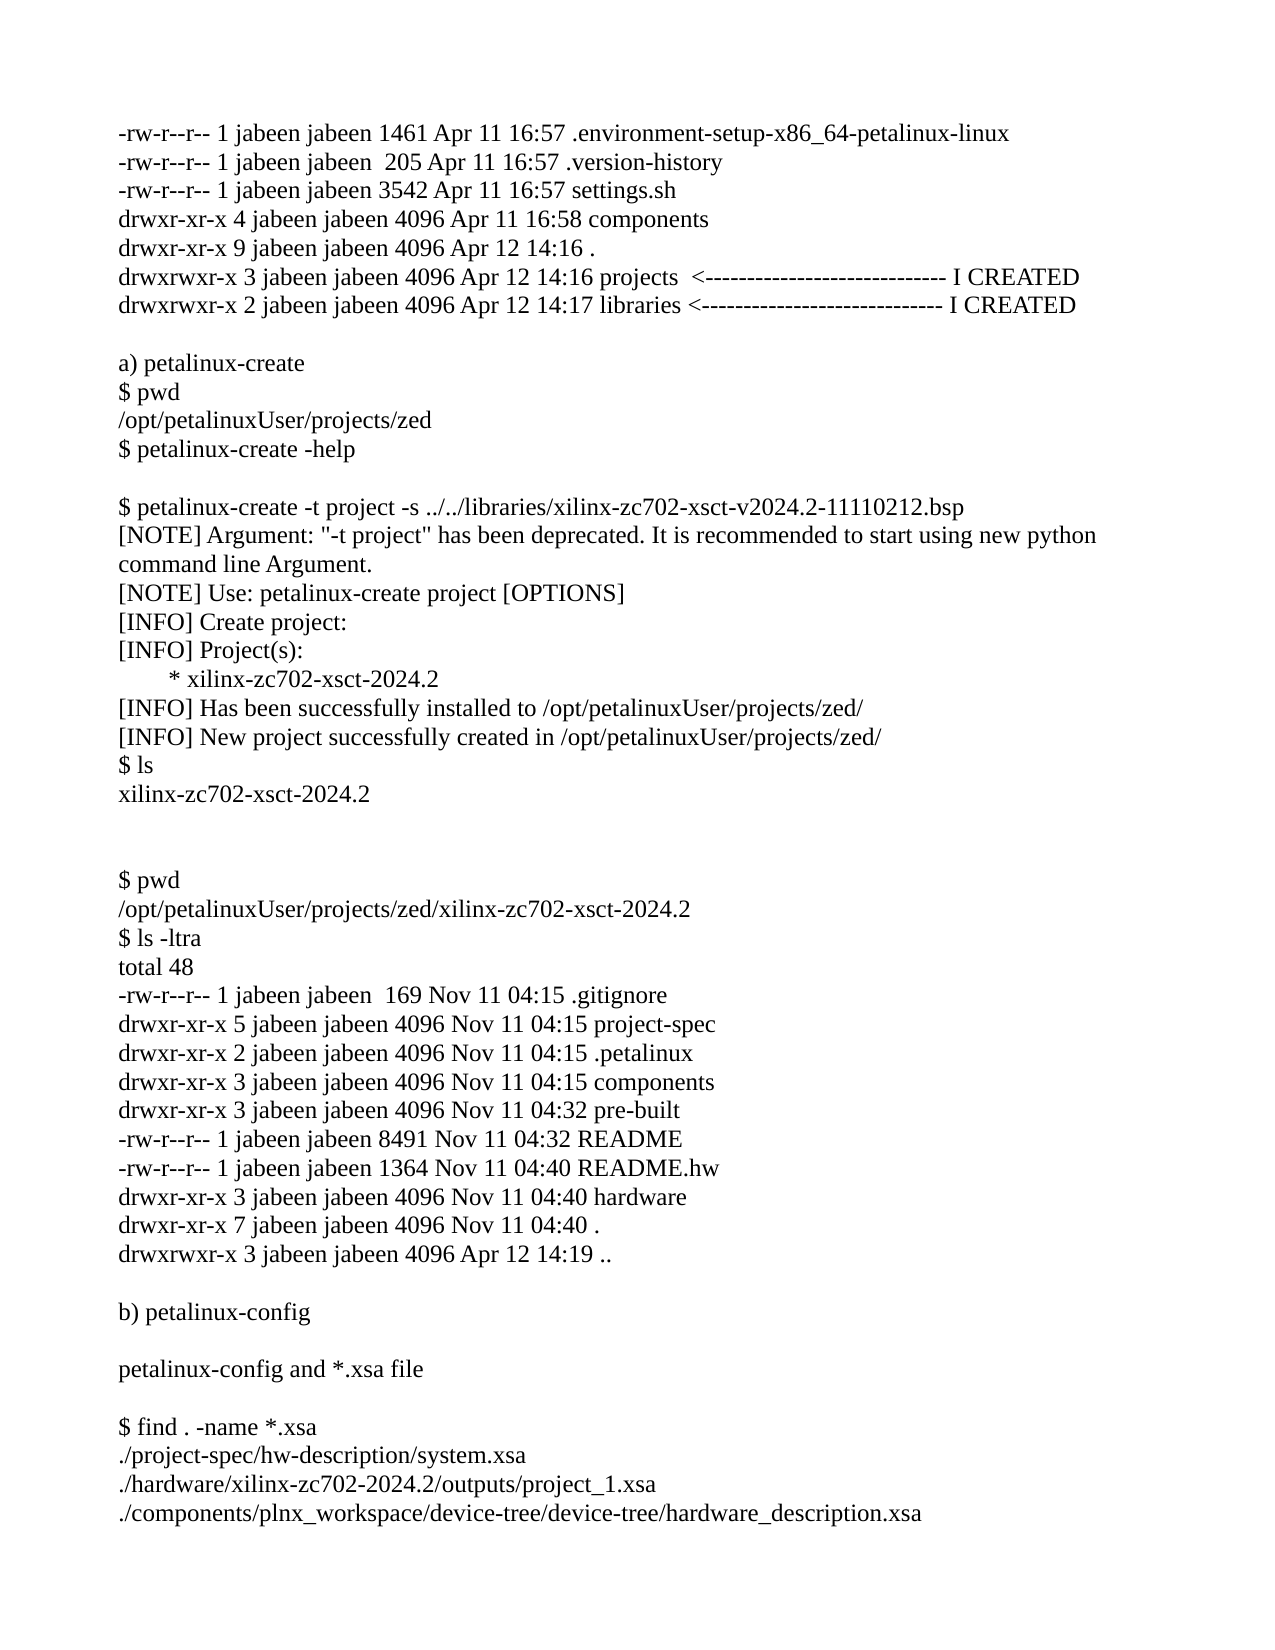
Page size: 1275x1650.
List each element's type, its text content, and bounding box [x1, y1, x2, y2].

text /opt/petalinuxUser/projects/zed [118, 406, 1157, 434]
text $ petalinux-create -help [118, 434, 1157, 463]
text $ pwd [118, 866, 1157, 894]
text drwxr-xr-x 2 jabeen jabeen 4096 Nov 11 04:15 .petalinux [118, 1038, 1157, 1067]
text $ ls [118, 751, 1157, 779]
text drwxr-xr-x 3 jabeen jabeen 4096 Nov 11 04:32 pre-built [118, 1096, 1157, 1124]
text -rw-r--r-- 1 jabeen jabeen 3542 Apr 11 16:57 settings.sh [118, 176, 1157, 204]
text -rw-r--r-- 1 jabeen jabeen 1461 Apr 11 16:57 .environment-setup-x86_64-petalinux-linux [118, 118, 1157, 147]
text * xilinx-zc702-xsct-2024.2 [118, 664, 1157, 693]
text [NOTE] Use: petalinux-create project [OPTIONS] [118, 578, 1157, 607]
text $ pwd [118, 377, 1157, 406]
text drwxrwxr-x 3 jabeen jabeen 4096 Apr 12 14:19 .. [118, 1239, 1157, 1268]
text ./project-spec/hw-description/system.xsa [118, 1441, 1157, 1469]
text [INFO] New project successfully created in /opt/petalinuxUser/projects/zed/ [118, 722, 1157, 751]
text [INFO] Create project: [118, 607, 1157, 636]
text ./hardware/xilinx-zc702-2024.2/outputs/project_1.xsa [118, 1469, 1157, 1498]
text $ ls -ltra [118, 923, 1157, 952]
text total 48 [118, 952, 1157, 981]
text -rw-r--r-- 1 jabeen jabeen 8491 Nov 11 04:32 README [118, 1124, 1157, 1153]
text [INFO] Has been successfully installed to /opt/petalinuxUser/projects/zed/ [118, 693, 1157, 722]
text ./components/plnx_workspace/device-tree/device-tree/hardware_description.xsa [118, 1498, 1157, 1527]
text petalinux-config and *.xsa file [118, 1354, 1157, 1383]
text drwxr-xr-x 4 jabeen jabeen 4096 Apr 11 16:58 components [118, 204, 1157, 233]
text drwxr-xr-x 3 jabeen jabeen 4096 Nov 11 04:40 hardware [118, 1182, 1157, 1211]
text drwxr-xr-x 5 jabeen jabeen 4096 Nov 11 04:15 project-spec [118, 1009, 1157, 1038]
text $ find . -name *.xsa [118, 1412, 1157, 1441]
text [NOTE] Argument: "-t project" has been deprecated. It is recommended to start using new python command line Argument. [118, 521, 1157, 578]
text -rw-r--r-- 1 jabeen jabeen 205 Apr 11 16:57 .version-history [118, 147, 1157, 176]
text drwxr-xr-x 3 jabeen jabeen 4096 Nov 11 04:15 components [118, 1067, 1157, 1096]
text [INFO] Project(s): [118, 636, 1157, 664]
text drwxrwxr-x 2 jabeen jabeen 4096 Apr 12 14:17 libraries <----------------------------- I CREATED [118, 291, 1157, 319]
text xilinx-zc702-xsct-2024.2 [118, 779, 1157, 808]
text /opt/petalinuxUser/projects/zed/xilinx-zc702-xsct-2024.2 [118, 894, 1157, 923]
text b) petalinux-config [118, 1297, 1157, 1326]
text $ petalinux-create -t project -s ../../libraries/xilinx-zc702-xsct-v2024.2-11110212.bsp [118, 492, 1157, 521]
text drwxrwxr-x 3 jabeen jabeen 4096 Apr 12 14:16 projects <----------------------------- I CREATED [118, 262, 1157, 291]
text -rw-r--r-- 1 jabeen jabeen 169 Nov 11 04:15 .gitignore [118, 981, 1157, 1009]
text a) petalinux-create [118, 348, 1157, 377]
text -rw-r--r-- 1 jabeen jabeen 1364 Nov 11 04:40 README.hw [118, 1153, 1157, 1182]
text drwxr-xr-x 9 jabeen jabeen 4096 Apr 12 14:16 . [118, 233, 1157, 262]
text drwxr-xr-x 7 jabeen jabeen 4096 Nov 11 04:40 . [118, 1211, 1157, 1239]
